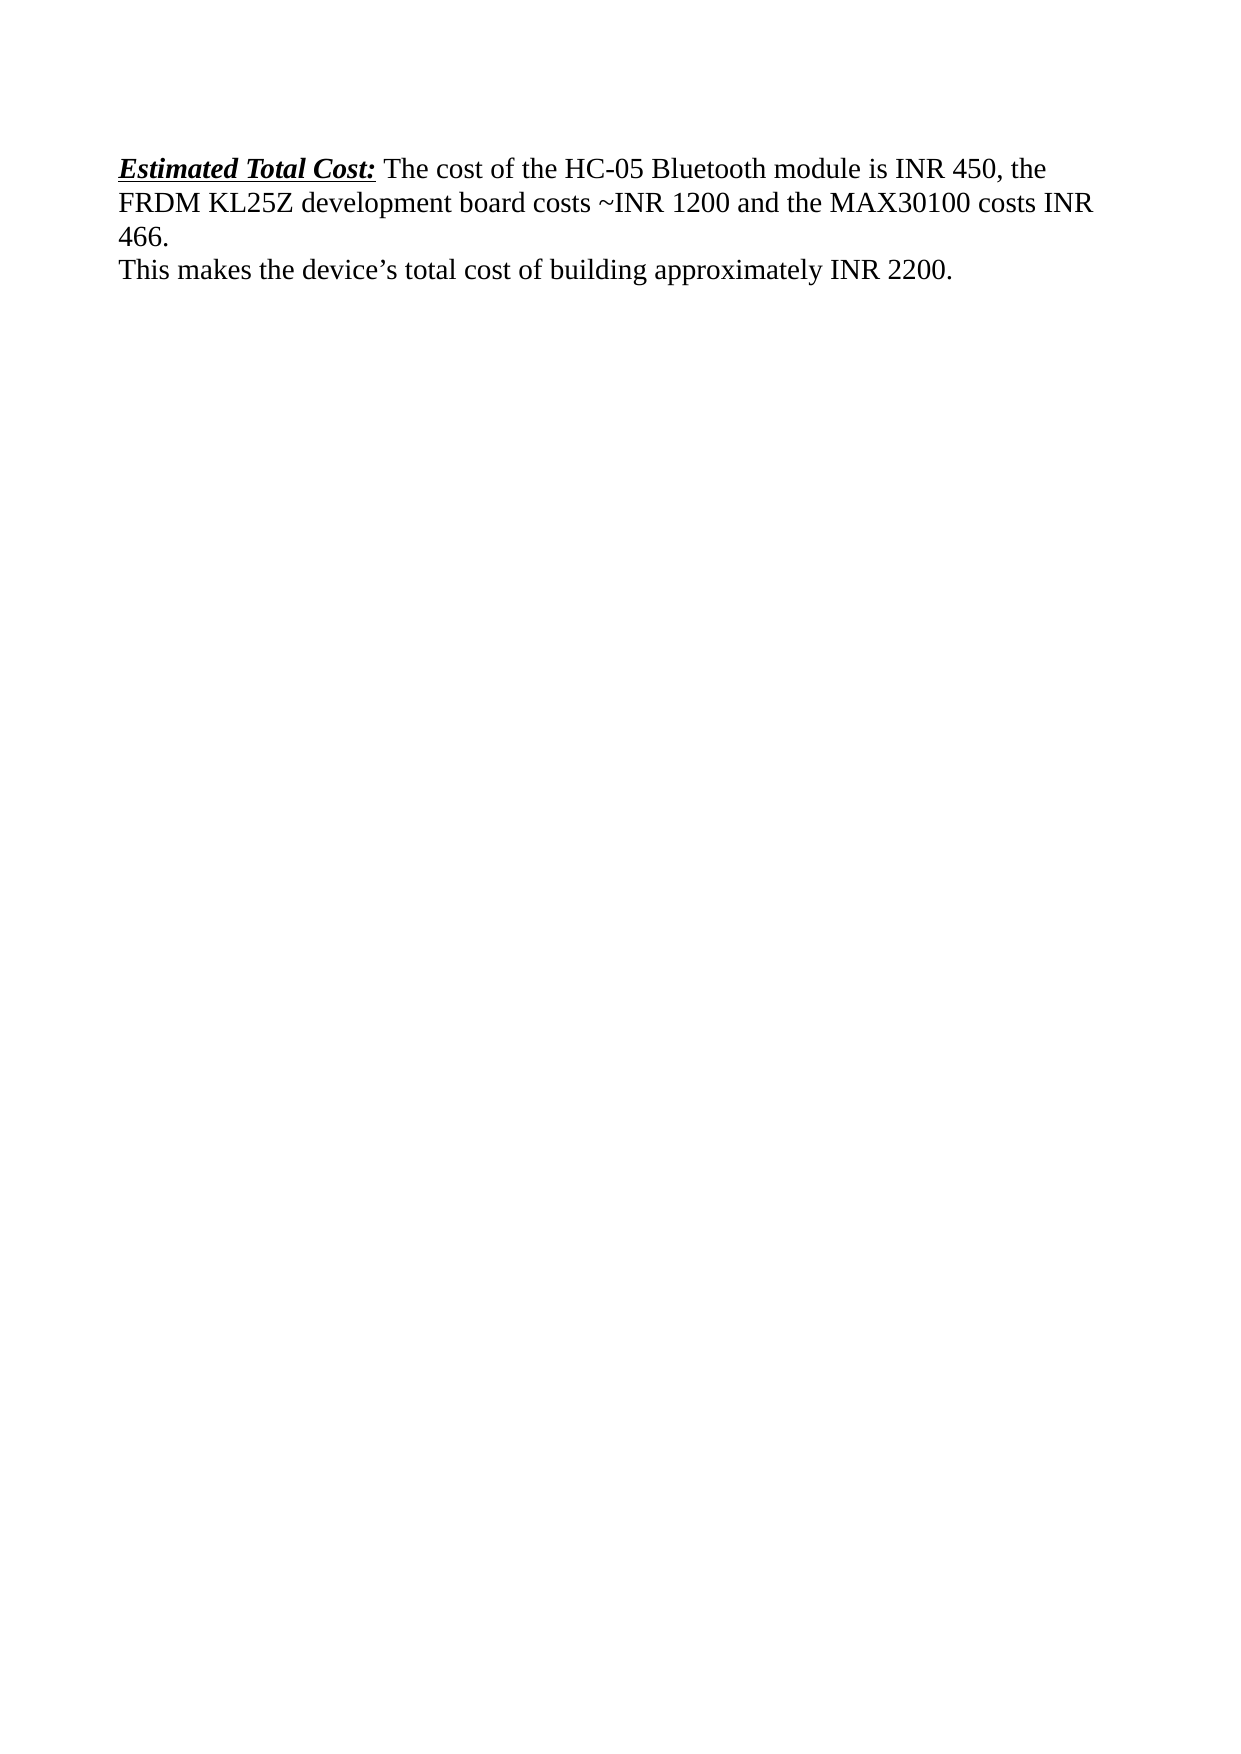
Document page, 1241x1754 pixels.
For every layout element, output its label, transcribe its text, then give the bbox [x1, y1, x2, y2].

text Estimated Total Cost: The cost of the HC-05 Bluetooth module is INR 450, the FRDM KL25Z development board costs ~INR 1200 and the MAX30100 costs INR 466. [118, 152, 1122, 252]
text This makes the device’s total cost of building approximately INR 2200. [118, 252, 1122, 286]
